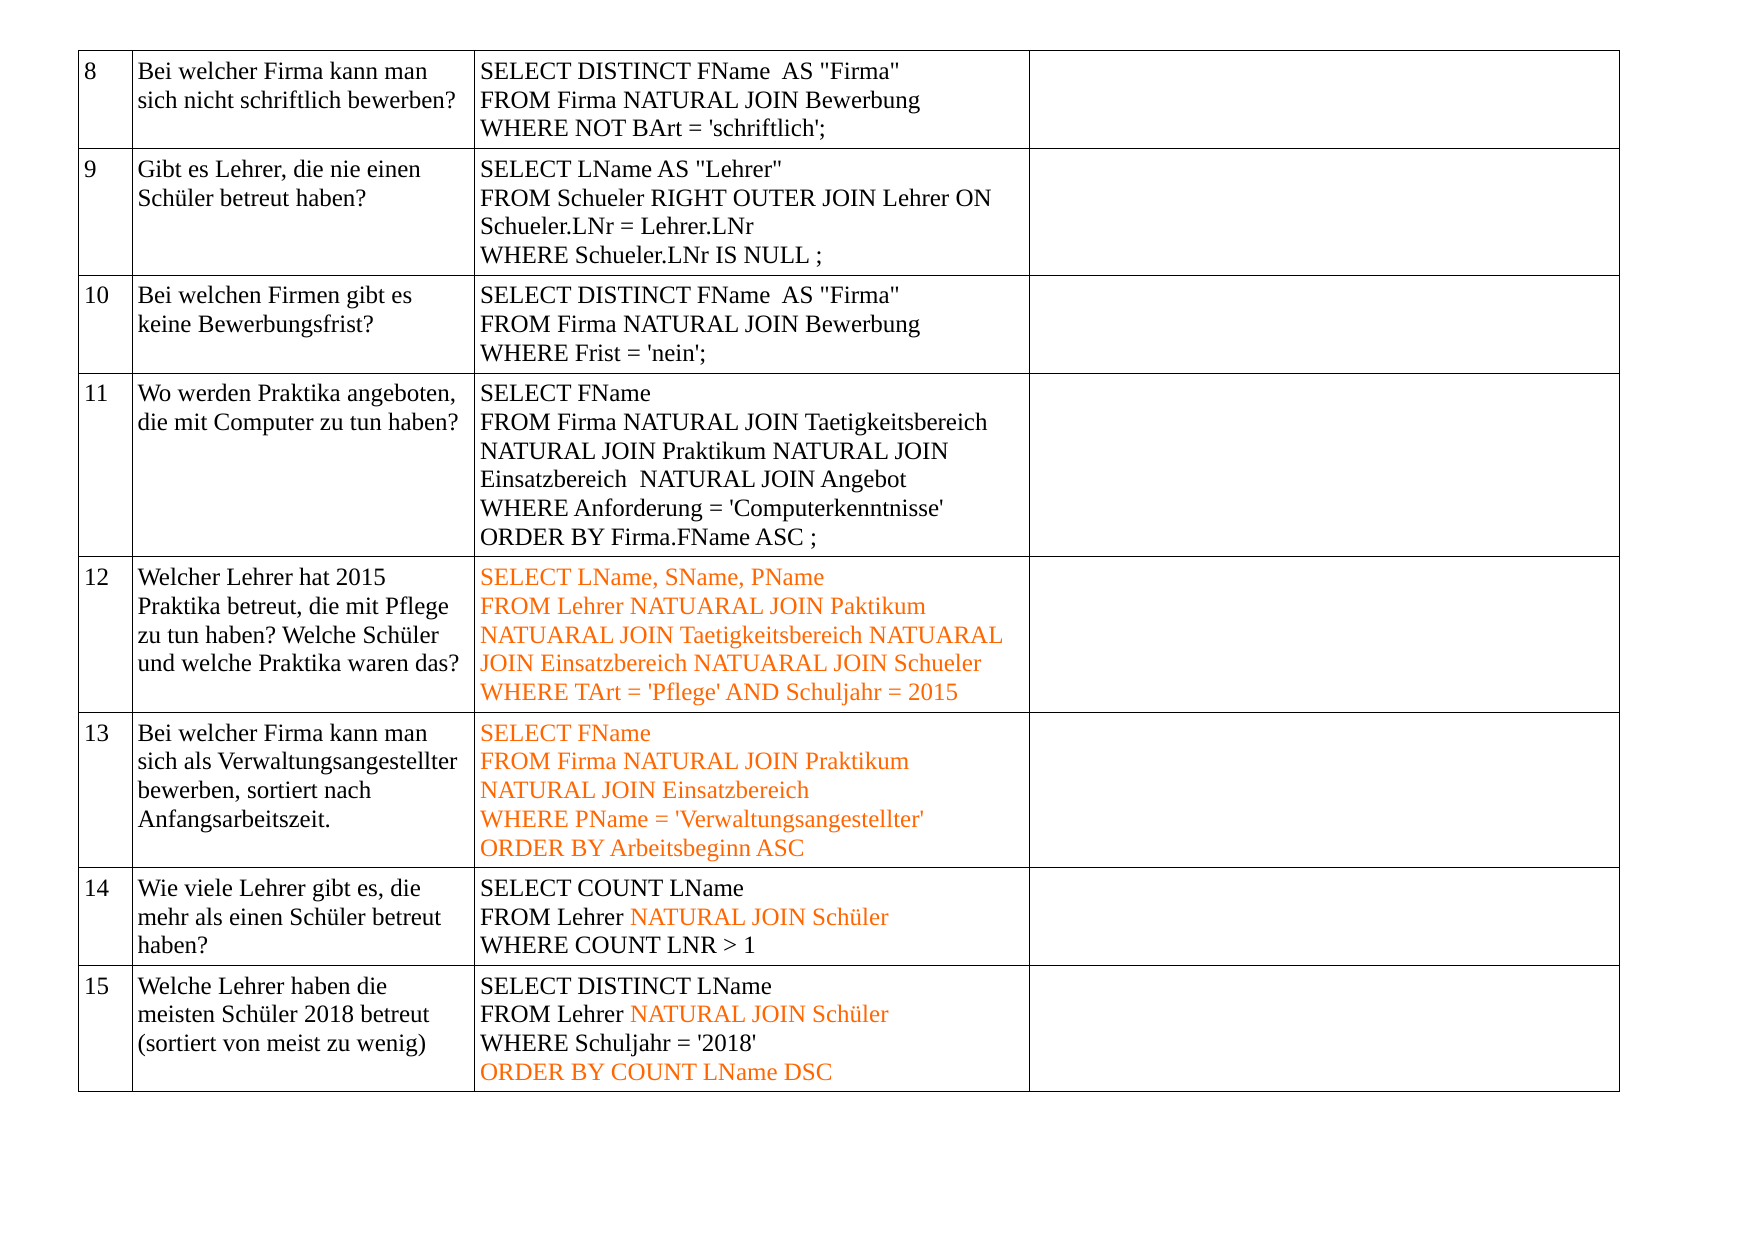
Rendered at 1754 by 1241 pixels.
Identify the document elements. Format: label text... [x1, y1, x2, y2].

table_cell SELECT LName AS "Lehrer" FROM Schueler RIGHT OUTER JOIN Lehrer ON Schueler.LNr = Lehrer.LNr WHERE Schueler.LNr IS NULL ; [475, 149, 1029, 274]
table_cell SELECT DISTINCT FName AS "Firma" FROM Firma NATURAL JOIN Bewerbung WHERE Frist = 'nein'; [475, 276, 1029, 372]
table_cell 15 [79, 966, 132, 1091]
table_cell Wo werden Praktika angeboten, die mit Computer zu tun haben? [133, 374, 474, 556]
table_cell Wie viele Lehrer gibt es, die mehr als einen Schüler betreut haben? [133, 868, 474, 965]
table_cell 8 [79, 51, 132, 148]
table_cell [1030, 557, 1619, 712]
table_cell [1030, 276, 1619, 372]
table_cell SELECT LName, SName, PName FROM Lehrer NATUARAL JOIN Paktikum NATUARAL JOIN Taetigkeitsbereich NATUARAL JOIN Einsatzbereich NATUARAL JOIN Schueler WHERE TArt = 'Pflege' AND Schuljahr = 2015 [475, 557, 1029, 712]
table_cell Bei welcher Firma kann man sich nicht schriftlich bewerben? [133, 51, 474, 148]
table_cell 14 [79, 868, 132, 965]
table_cell SELECT FName FROM Firma NATURAL JOIN Taetigkeitsbereich NATURAL JOIN Praktikum NATURAL JOIN Einsatzbereich NATURAL JOIN Angebot WHERE Anforderung = 'Computerkenntnisse' ORDER BY Firma.FName ASC ; [475, 374, 1029, 556]
table_cell SELECT DISTINCT FName AS "Firma" FROM Firma NATURAL JOIN Bewerbung WHERE NOT BArt = 'schriftlich'; [475, 51, 1029, 148]
table_cell [1030, 713, 1619, 867]
table_cell 11 [79, 374, 132, 556]
table_cell [1030, 966, 1619, 1091]
table_cell [1030, 51, 1619, 148]
table_cell Welche Lehrer haben die meisten Schüler 2018 betreut (sortiert von meist zu wenig) [133, 966, 474, 1091]
table_cell [1030, 149, 1619, 274]
table_cell 10 [79, 276, 132, 372]
table_cell SELECT DISTINCT LName FROM Lehrer NATURAL JOIN Schüler WHERE Schuljahr = '2018' ORDER BY COUNT LName DSC [475, 966, 1029, 1091]
table_cell Bei welcher Firma kann man sich als Verwaltungsangestellter bewerben, sortiert nach Anfangsarbeitszeit. [133, 713, 474, 867]
table_cell SELECT FName FROM Firma NATURAL JOIN Praktikum NATURAL JOIN Einsatzbereich WHERE PName = 'Verwaltungsangestellter' ORDER BY Arbeitsbeginn ASC [475, 713, 1029, 867]
table_cell Welcher Lehrer hat 2015 Praktika betreut, die mit Pflege zu tun haben? Welche Schüler und welche Praktika waren das? [133, 557, 474, 712]
table_cell [1030, 374, 1619, 556]
table_cell Gibt es Lehrer, die nie einen Schüler betreut haben? [133, 149, 474, 274]
table_cell [1030, 868, 1619, 965]
table_cell 9 [79, 149, 132, 274]
table_cell 13 [79, 713, 132, 867]
table_cell SELECT COUNT LName FROM Lehrer NATURAL JOIN Schüler WHERE COUNT LNR > 1 [475, 868, 1029, 965]
table_cell 12 [79, 557, 132, 712]
table_cell Bei welchen Firmen gibt es keine Bewerbungsfrist? [133, 276, 474, 372]
